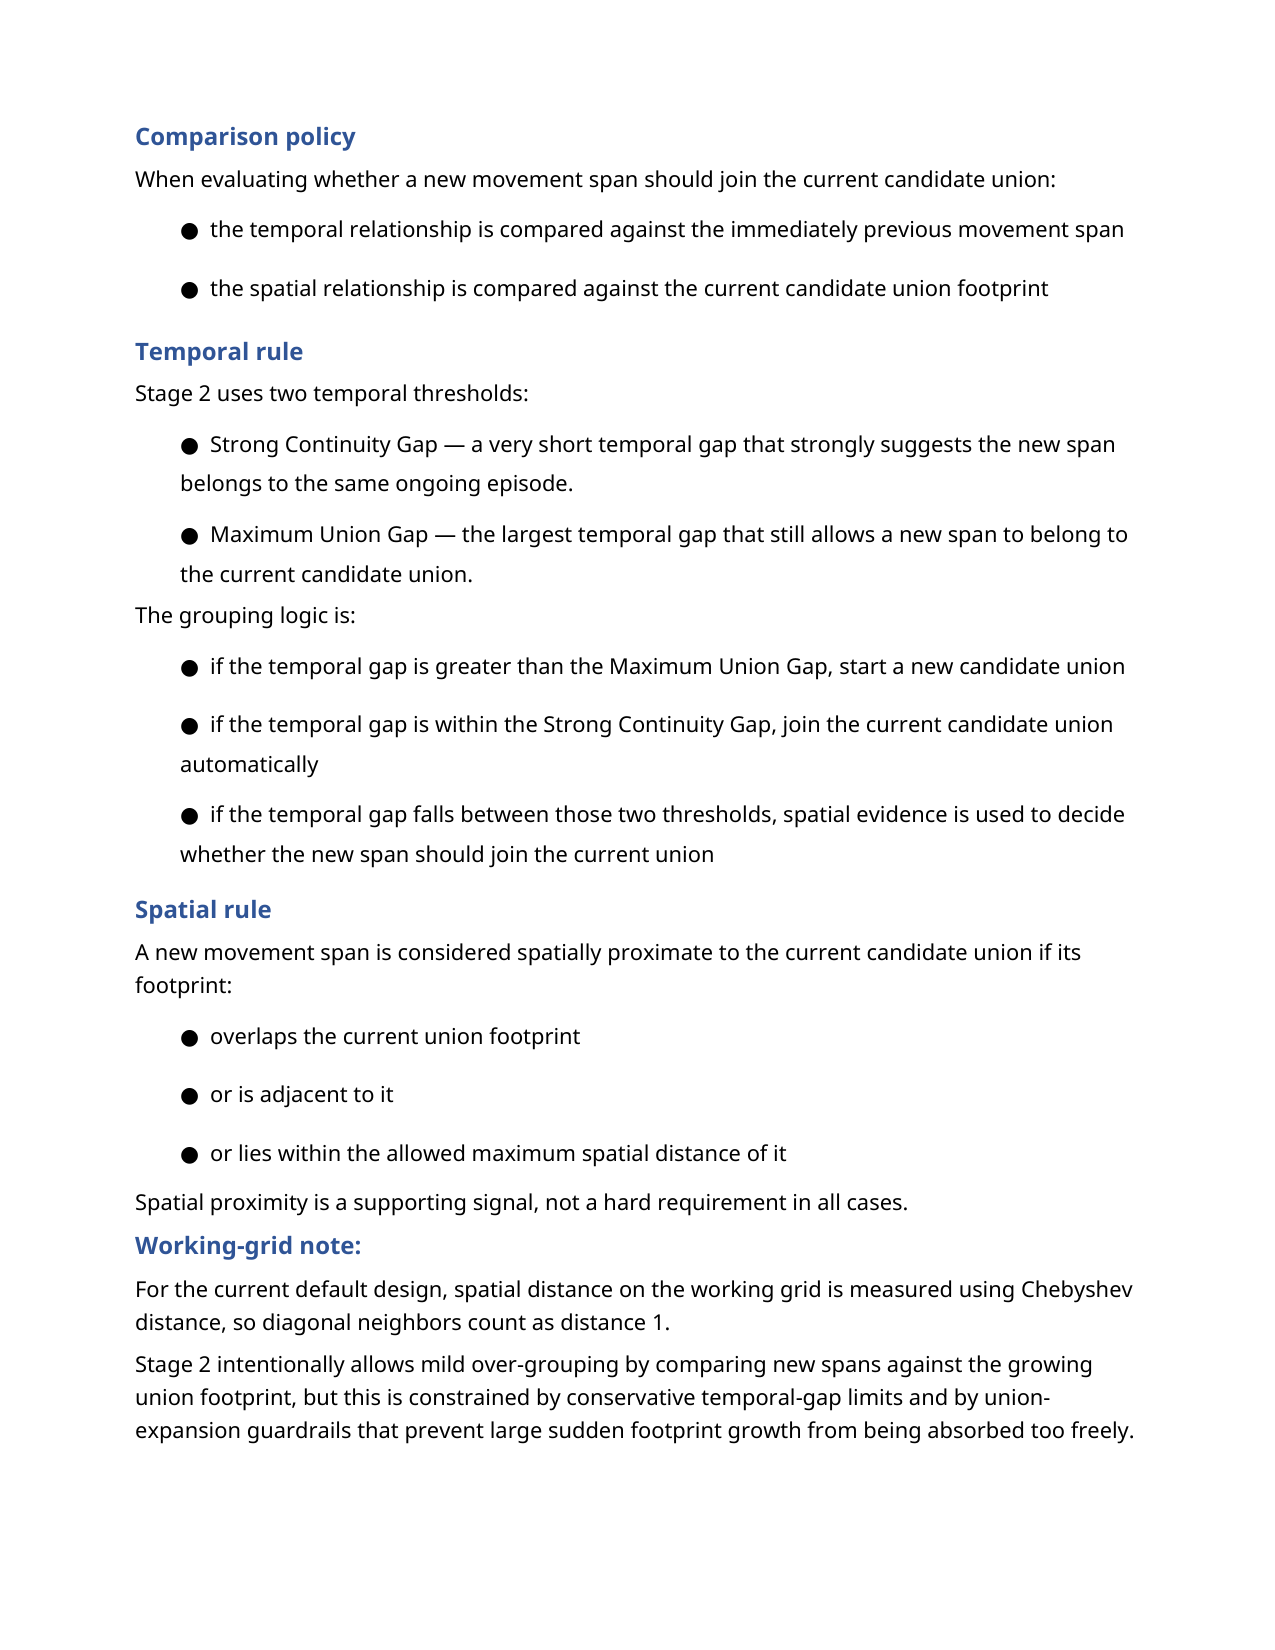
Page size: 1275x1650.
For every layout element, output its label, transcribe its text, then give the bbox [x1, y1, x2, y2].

text Stage 2 intentionally allows mild over-grouping by comparing new spans against the growing union footprint, but this is constrained by conservative temporal-gap limits and by union-expansion guardrails that prevent large sudden footprint growth from being absorbed too freely. [135, 1349, 1140, 1445]
text For the current default design, spatial distance on the working grid is measured using Chebyshev distance, so diagonal neighbors count as distance 1. [135, 1274, 1140, 1337]
text Stage 2 uses two temporal thresholds: [135, 378, 1140, 408]
list Strong Continuity Gap — a very short temporal gap that strongly suggests the new span belongs to the same ongoing episode. [180, 420, 1140, 498]
list the temporal relationship is compared against the immediately previous movement span [180, 205, 1140, 250]
list if the temporal gap is within the Strong Continuity Gap, join the current candidate union automatically [180, 700, 1140, 779]
text Working-grid note: [135, 1229, 1140, 1262]
list Maximum Union Gap — the largest temporal gap that still allows a new span to belong to the current candidate union. [180, 510, 1140, 588]
subtitle Temporal rule [135, 335, 1140, 367]
list the spatial relationship is compared against the current candidate union footprint [180, 264, 1140, 309]
text A new movement span is considered spatially proximate to the current candidate union if its footprint: [135, 937, 1140, 1000]
list if the temporal gap is greater than the Maximum Union Gap, start a new candidate union [180, 642, 1140, 687]
list overlaps the current union footprint [180, 1012, 1140, 1057]
text The grouping logic is: [135, 600, 1140, 630]
list or lies within the allowed maximum spatial distance of it [180, 1129, 1140, 1174]
subtitle Spatial rule [135, 893, 1140, 926]
text When evaluating whether a new movement span should join the current candidate union: [135, 163, 1140, 193]
subtitle Comparison policy [135, 120, 1140, 153]
text Spatial proximity is a supporting signal, not a hard requirement in all cases. [135, 1187, 1140, 1217]
list if the temporal gap falls between those two thresholds, spatial evidence is used to decide whether the new span should join the current union [180, 791, 1140, 869]
list or is adjacent to it [180, 1070, 1140, 1115]
